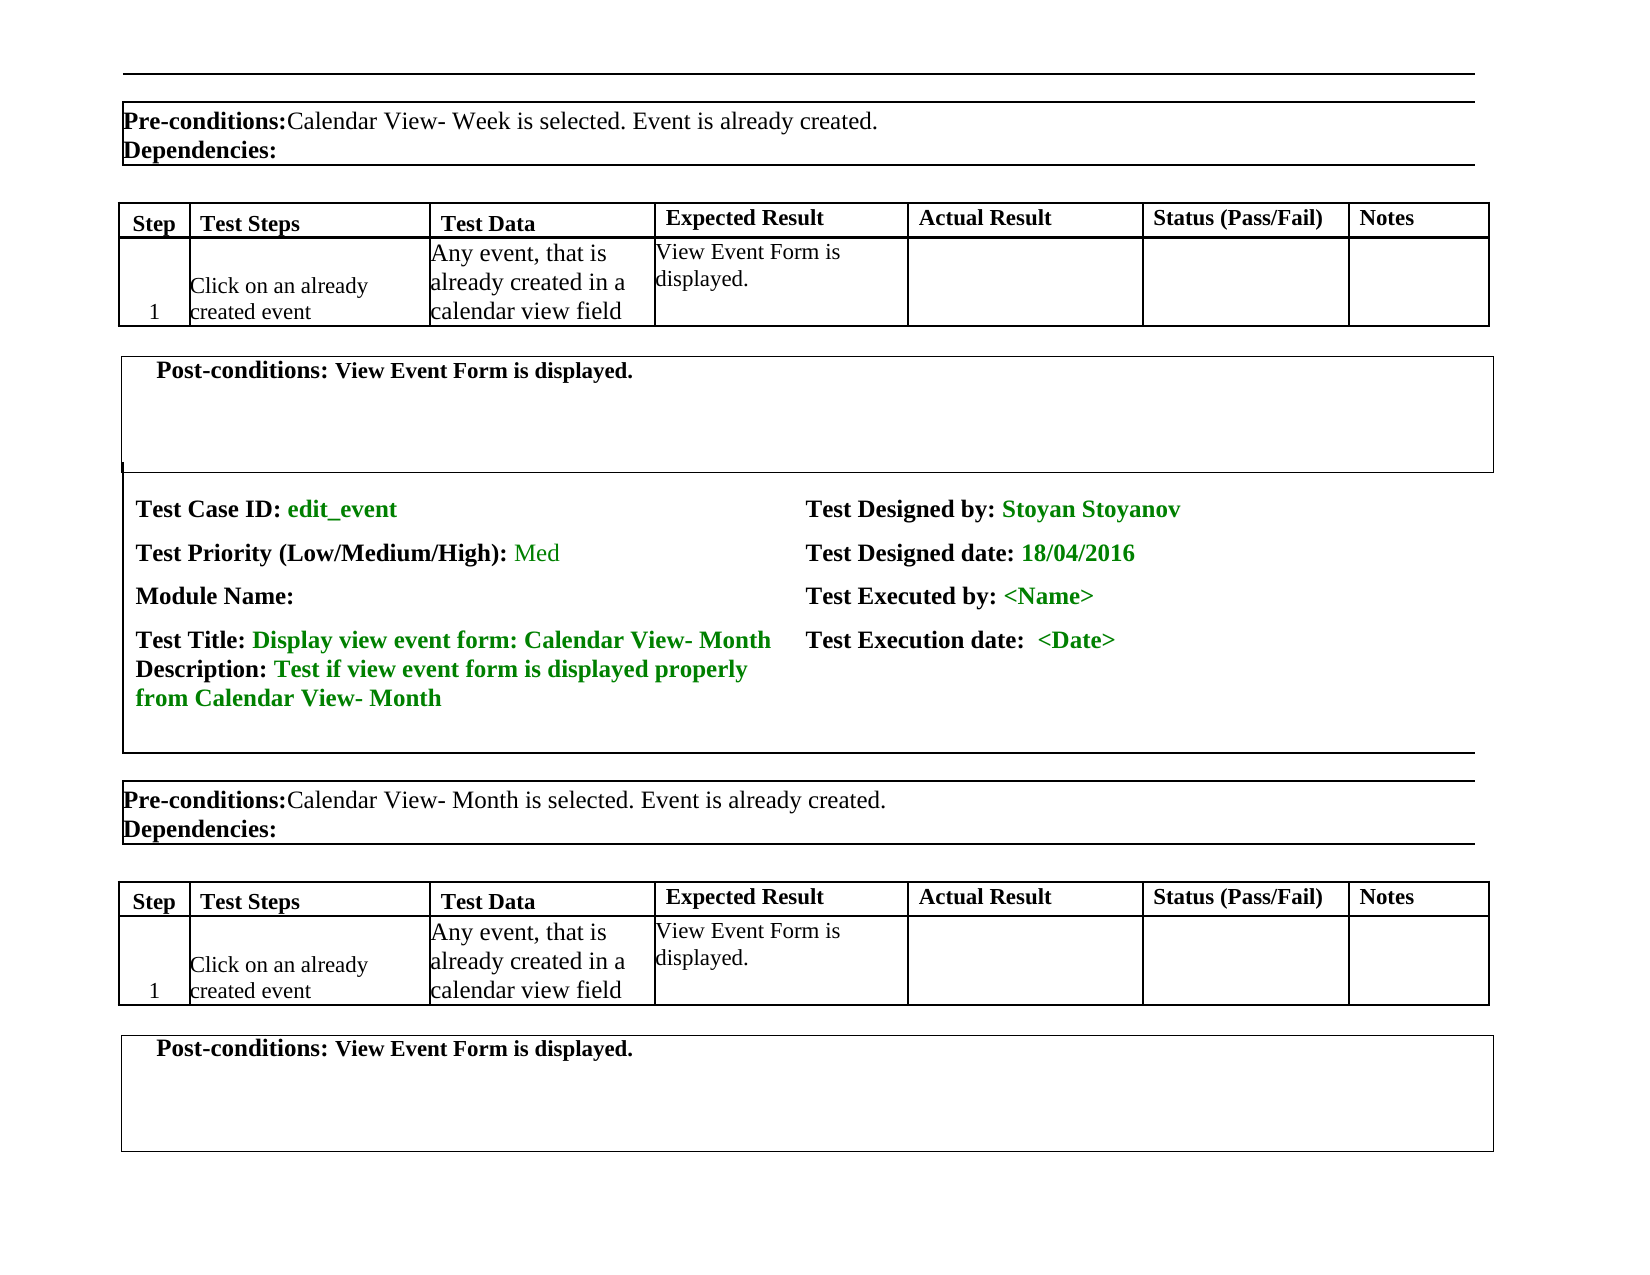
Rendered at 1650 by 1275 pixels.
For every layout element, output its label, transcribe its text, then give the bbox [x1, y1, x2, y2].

table_header [124, 462, 805, 472]
table_cell Test Priority (Low/Medium/High): Med [124, 523, 805, 567]
table_cell [1144, 917, 1348, 1003]
table_cell Click on an already created event [191, 917, 429, 1003]
table_cell View Event Form is displayed. [656, 917, 907, 1003]
table_header Status (Pass/Fail) [1144, 204, 1348, 236]
table_cell Pre-conditions:Calendar View- Month is selected. Event is already created. [124, 782, 1475, 813]
table_cell Test Title: Display view event form: Calendar View- Month [124, 610, 805, 654]
text Post-conditions: View Event Form is displayed. [156, 1036, 1493, 1062]
table_cell [1350, 239, 1488, 325]
table_header Step [120, 883, 189, 915]
table_header Expected Result [656, 883, 907, 915]
table_cell [805, 75, 1475, 101]
table_cell [124, 711, 805, 752]
table_header Test Case ID: edit_event [124, 473, 805, 523]
table_header [805, 462, 1475, 472]
table_cell Description: Test if view event form is displayed properly from Calendar View- Month [124, 654, 805, 711]
table_cell [805, 711, 1475, 752]
table_cell [1350, 917, 1488, 1003]
table_cell Dependencies: [124, 135, 1475, 164]
table_header Notes [1350, 204, 1488, 236]
table_cell Any event, that is already created in a calendar view field [431, 239, 654, 325]
table_header Test Data [431, 204, 654, 236]
table_header Expected Result [656, 204, 907, 236]
table_cell [123, 75, 805, 101]
table_cell Click on an already created event [191, 239, 429, 325]
table_cell 1 [120, 239, 189, 325]
table_header Test Steps [191, 204, 429, 236]
table_cell Any event, that is already created in a calendar view field [431, 917, 654, 1003]
table_cell 1 [120, 917, 189, 1003]
table_header Test Steps [191, 883, 429, 915]
table_cell Test Designed date: 18/04/2016 [805, 523, 1475, 567]
table_cell [805, 654, 1475, 711]
table_cell [1144, 239, 1348, 325]
table_cell View Event Form is displayed. [656, 239, 907, 325]
table_cell Dependencies: [124, 814, 1475, 843]
table_header Actual Result [909, 204, 1142, 236]
table_header Status (Pass/Fail) [1144, 883, 1348, 915]
table_cell [805, 754, 1475, 780]
table_cell Pre-conditions:Calendar View- Week is selected. Event is already created. [124, 103, 1475, 134]
table_cell [123, 754, 805, 780]
text Post-conditions: View Event Form is displayed. [156, 357, 1493, 383]
table_header Notes [1350, 883, 1488, 915]
table_cell [909, 239, 1142, 325]
table_header Test Data [431, 883, 654, 915]
table_cell Module Name: [124, 567, 805, 610]
table_header Test Designed by: Stoyan Stoyanov [805, 473, 1475, 523]
table_cell Test Executed by: <Name> [805, 567, 1475, 610]
table_cell Test Execution date: <Date> [805, 610, 1475, 654]
table_cell [909, 917, 1142, 1003]
table_header Step [120, 204, 189, 236]
table_header Actual Result [909, 883, 1142, 915]
